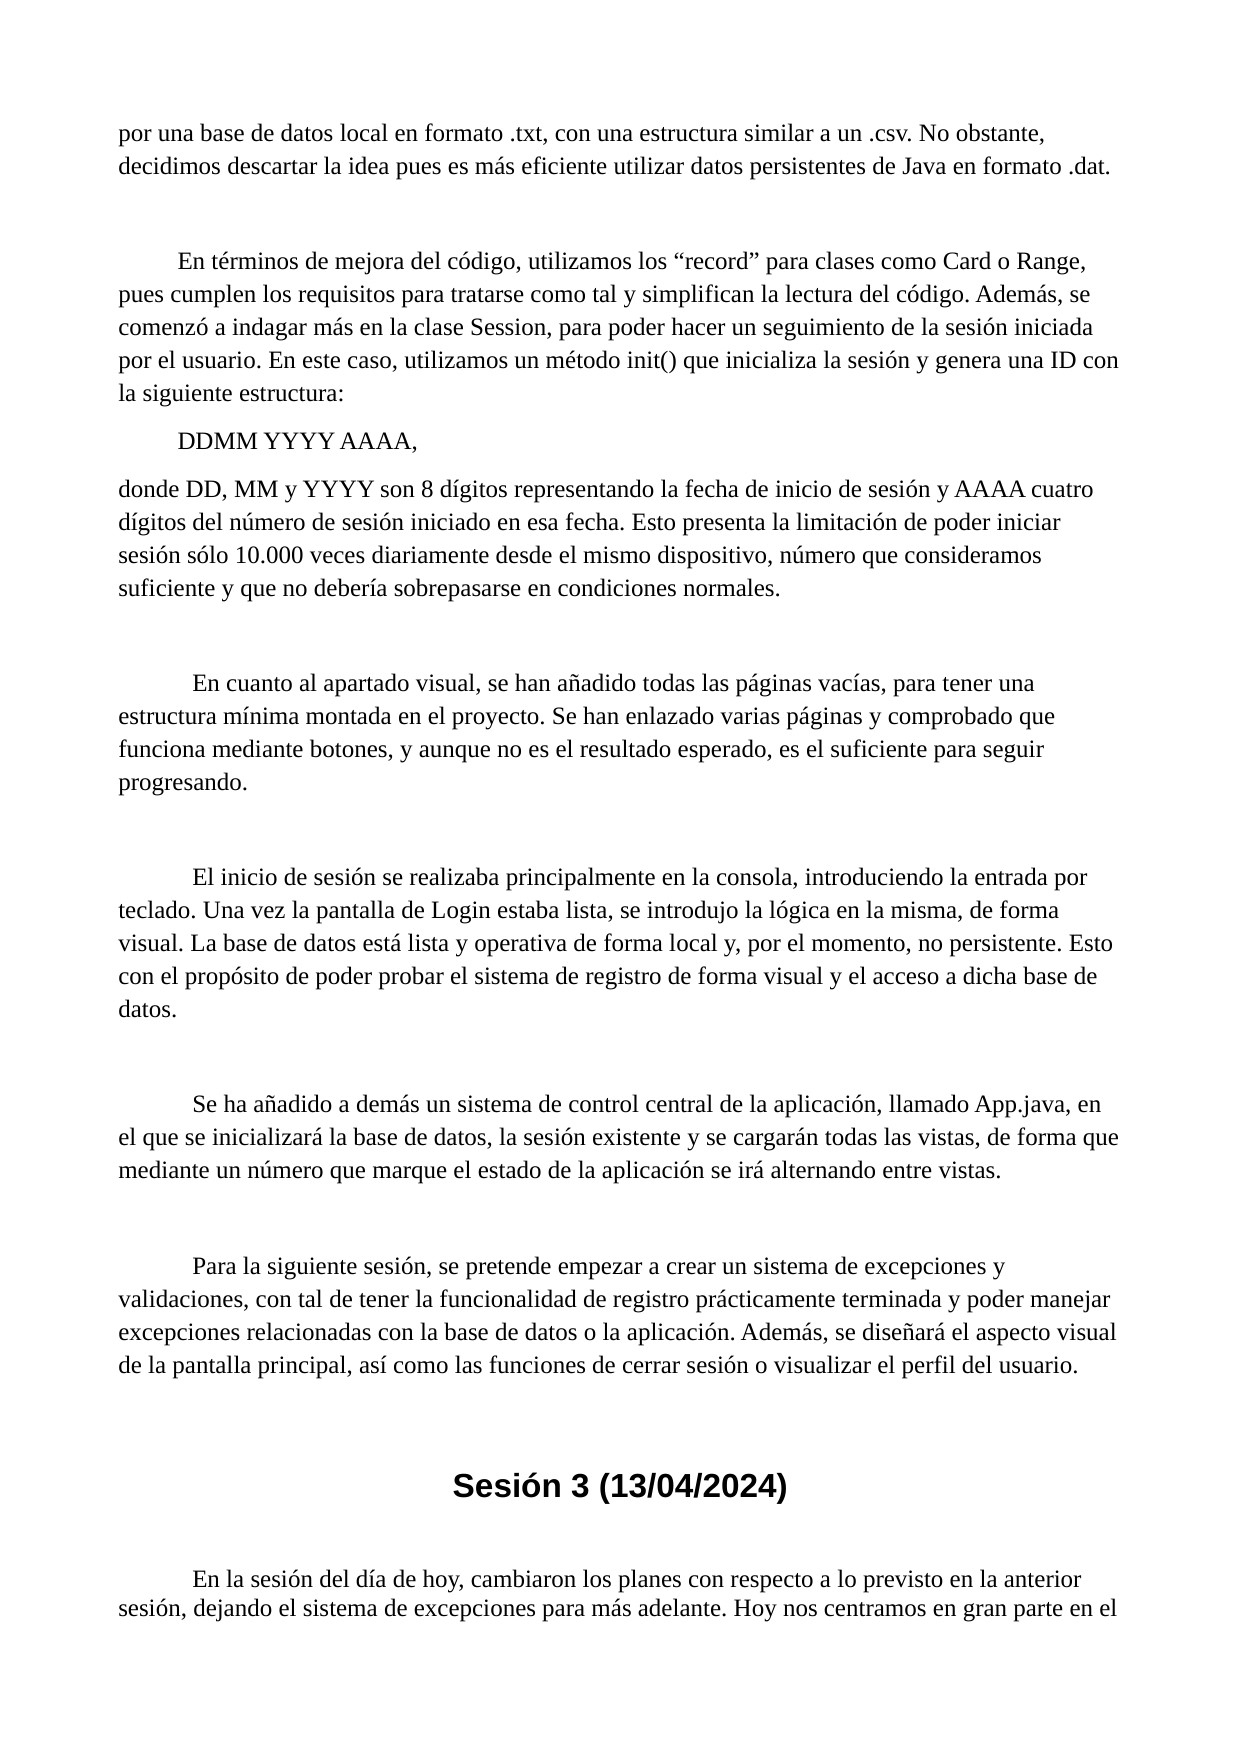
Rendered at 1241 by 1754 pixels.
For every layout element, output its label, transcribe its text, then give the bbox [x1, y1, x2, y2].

text donde DD, MM y YYYY son 8 dígitos representando la fecha de inicio de sesión y AAAA cuatro dígitos del número de sesión iniciado en esa fecha. Esto presenta la limitación de poder iniciar sesión sólo 10.000 veces diariamente desde el mismo dispositivo, número que consideramos suficiente y que no debería sobrepasarse en condiciones normales. [118, 474, 1122, 601]
text En cuanto al apartado visual, se han añadido todas las páginas vacías, para tener una estructura mínima montada en el proyecto. Se han enlazado varias páginas y comprobado que funciona mediante botones, y aunque no es el resultado esperado, es el suficiente para seguir progresando. [118, 668, 1122, 796]
text Para la siguiente sesión, se pretende empezar a crear un sistema de excepciones y validaciones, con tal de tener la funcionalidad de registro prácticamente terminada y poder manejar excepciones relacionadas con la base de datos o la aplicación. Además, se diseñará el aspecto visual de la pantalla principal, así como las funciones de cerrar sesión o visualizar el perfil del usuario. [118, 1251, 1122, 1378]
text En la sesión del día de hoy, cambiaron los planes con respecto a lo previsto en la anterior sesión, dejando el sistema de excepciones para más adelante. Hoy nos centramos en gran parte en el [118, 1564, 1122, 1622]
subtitle Sesión 3 (13/04/2024) [118, 1466, 1122, 1504]
text En términos de mejora del código, utilizamos los “record” para clases como Card o Range, pues cumplen los requisitos para tratarse como tal y simplifican la lectura del código. Además, se comenzó a indagar más en la clase Session, para poder hacer un seguimiento de la sesión iniciada por el usuario. En este caso, utilizamos un método init() que inicializa la sesión y genera una ID con la siguiente estructura: [118, 246, 1122, 407]
text DDMM YYYY AAAA, [118, 426, 1122, 455]
text Se ha añadido a demás un sistema de control central de la aplicación, llamado App.java, en el que se inicializará la base de datos, la sesión existente y se cargarán todas las vistas, de forma que mediante un número que marque el estado de la aplicación se irá alternando entre vistas. [118, 1089, 1122, 1184]
text por una base de datos local en formato .txt, con una estructura similar a un .csv. No obstante, decidimos descartar la idea pues es más eficiente utilizar datos persistentes de Java en formato .dat. [118, 118, 1122, 180]
text El inicio de sesión se realizaba principalmente en la consola, introduciendo la entrada por teclado. Una vez la pantalla de Login estaba lista, se introdujo la lógica en la misma, de forma visual. La base de datos está lista y operativa de forma local y, por el momento, no persistente. Esto con el propósito de poder probar el sistema de registro de forma visual y el acceso a dicha base de datos. [118, 862, 1122, 1023]
